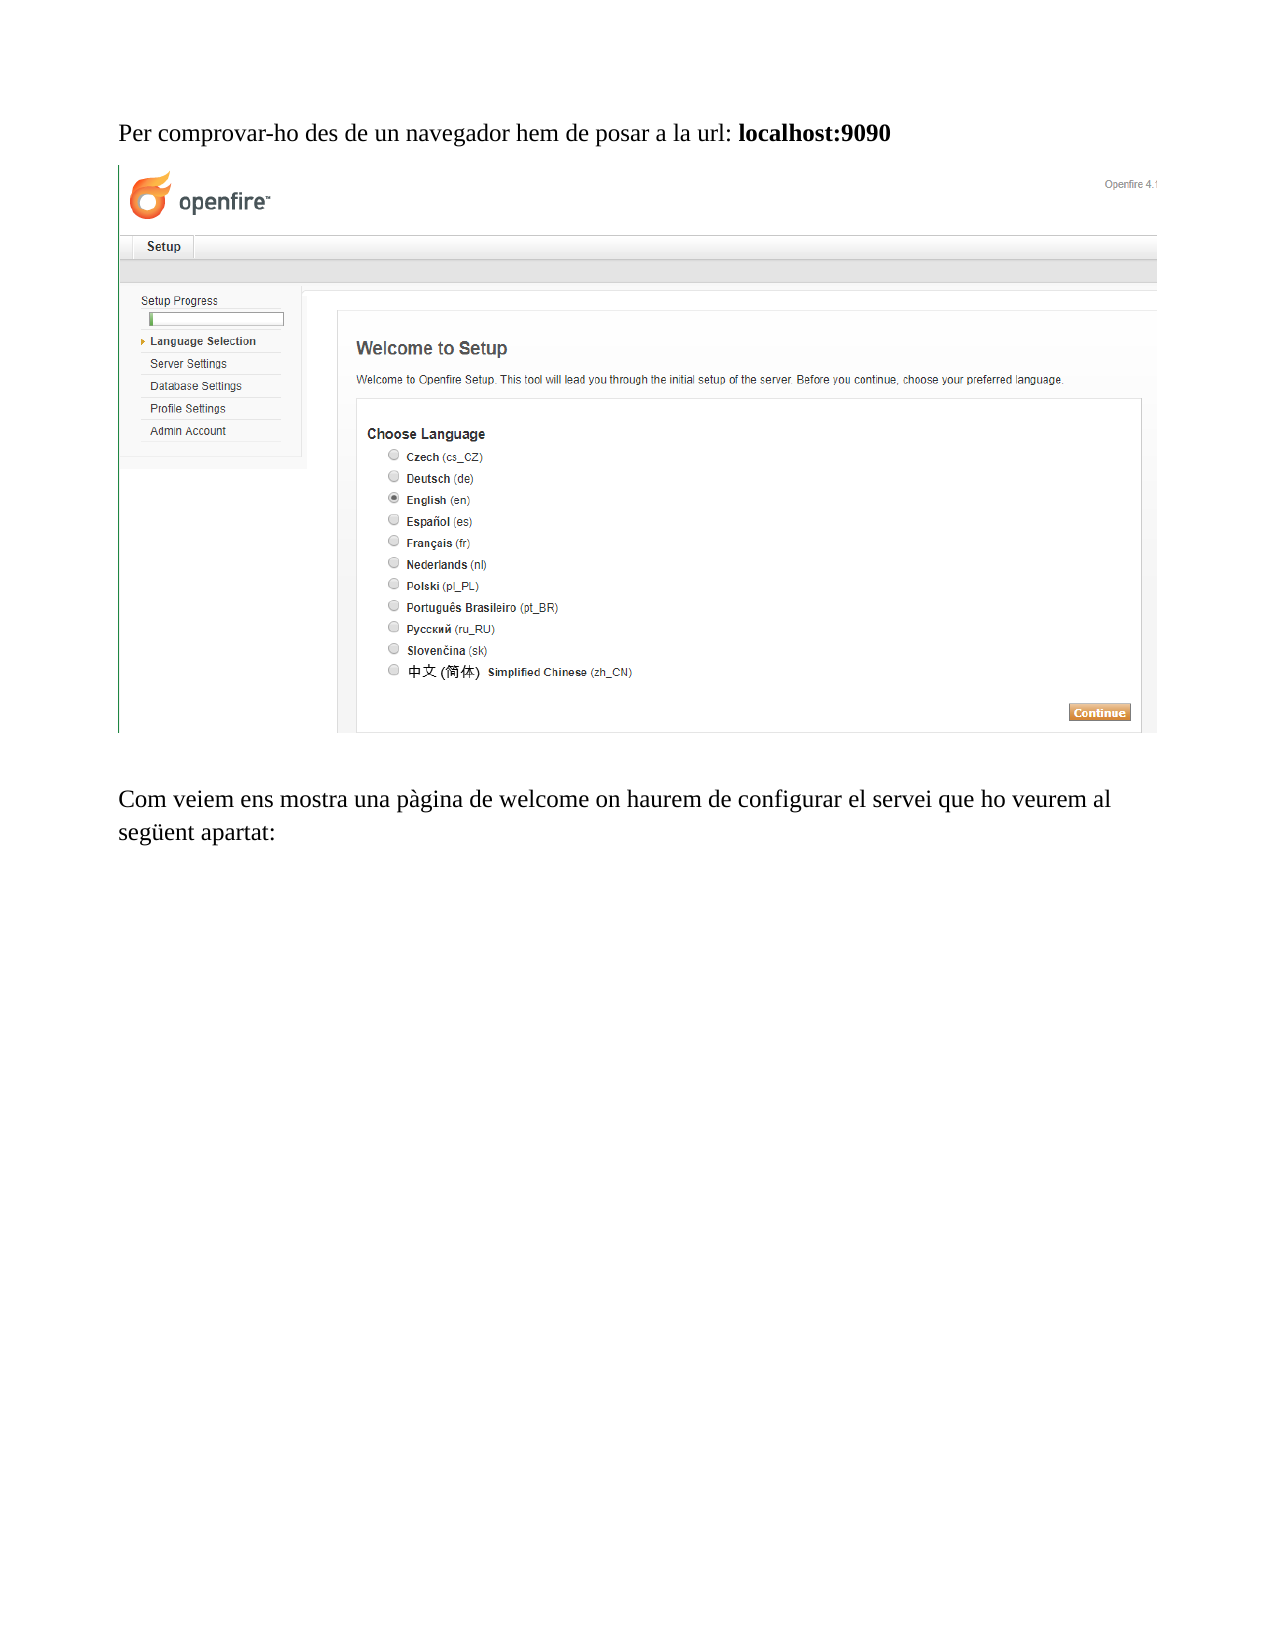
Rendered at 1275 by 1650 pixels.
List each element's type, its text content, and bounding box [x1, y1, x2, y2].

text Com veiem ens mostra una pàgina de welcome on haurem de configurar el servei que ho veurem al següent apartat: [118, 784, 1157, 846]
text Per comprovar-ho des de un navegador hem de posar a la url: localhost:9090 [118, 118, 1157, 147]
picture [118, 165, 1157, 733]
